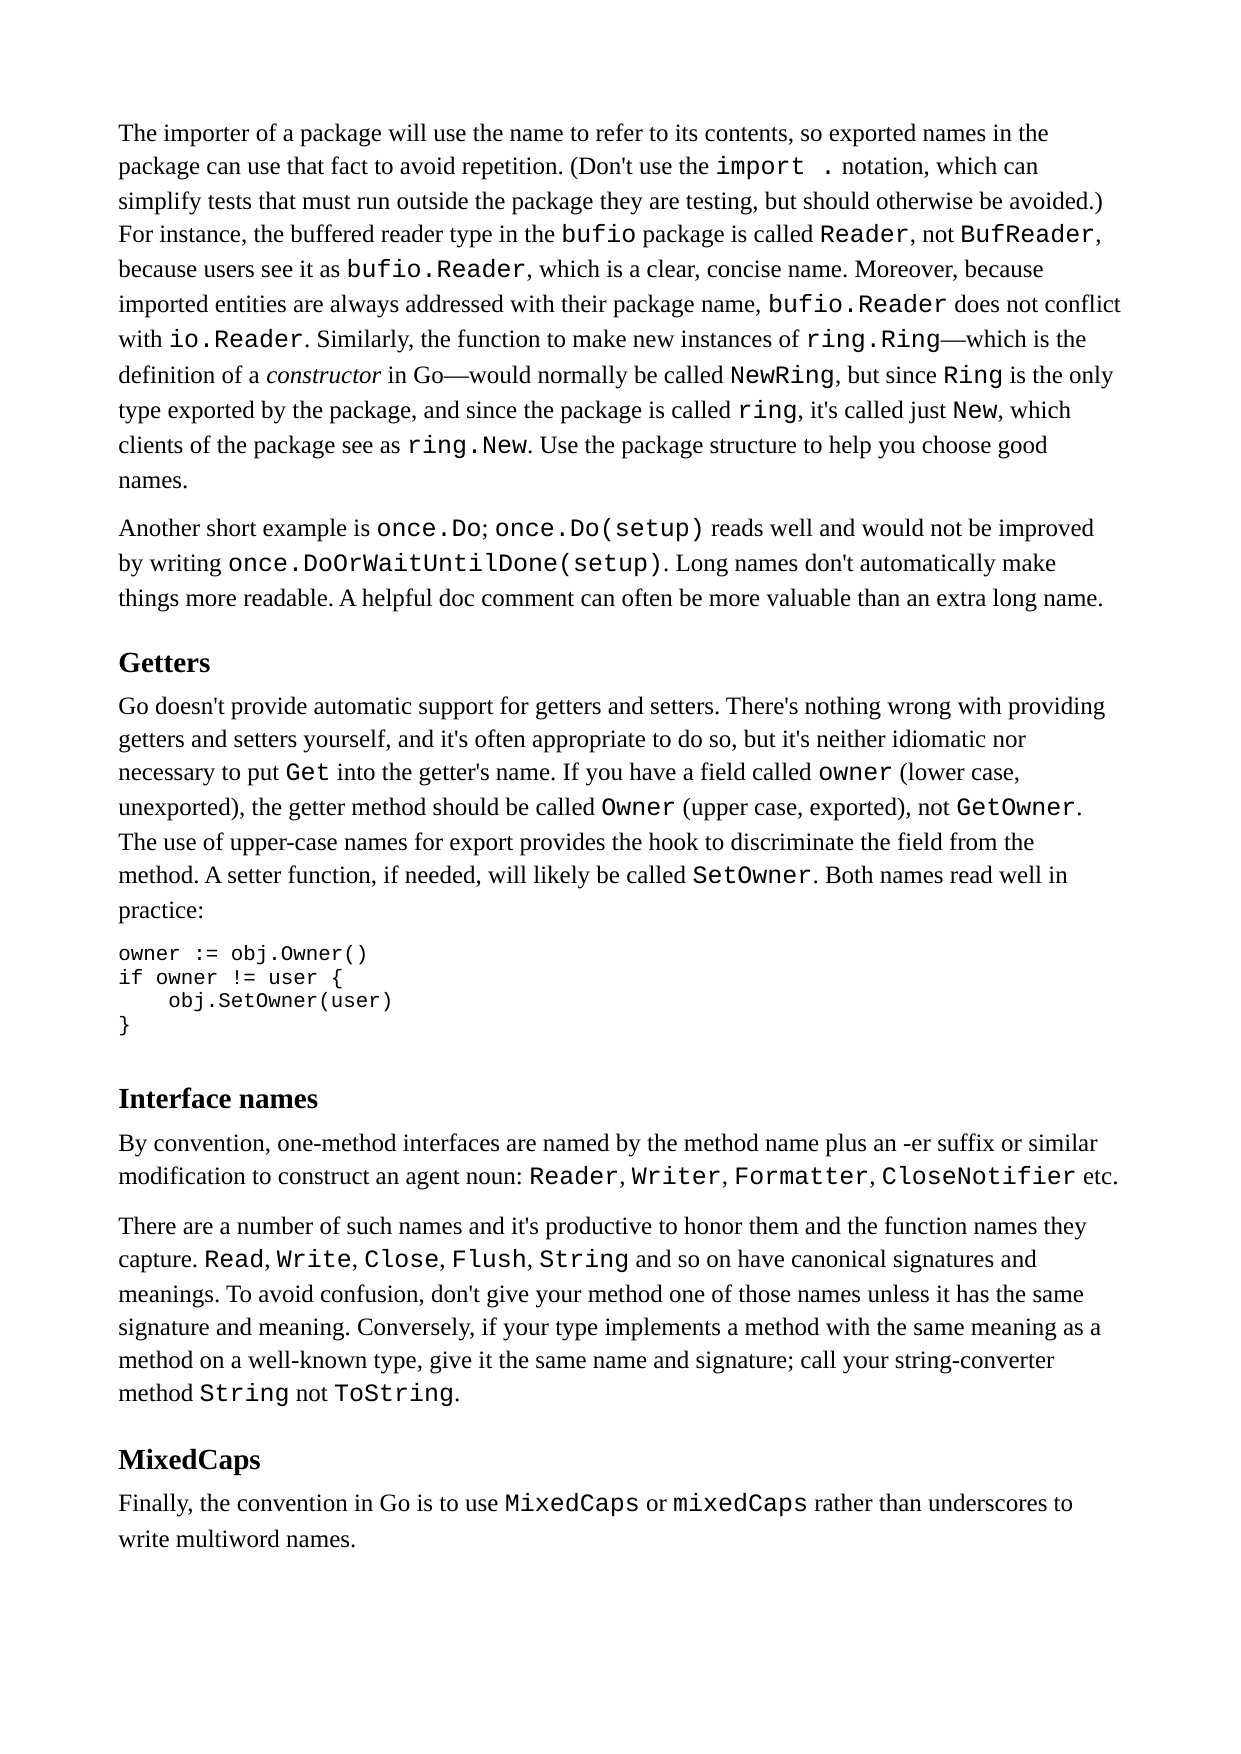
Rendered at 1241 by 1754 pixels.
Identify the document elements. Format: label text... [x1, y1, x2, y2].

text if owner != user { [118, 967, 1122, 990]
text owner := obj.Owner() [118, 943, 1122, 967]
text } [118, 1014, 1122, 1038]
text Another short example is once.Do; once.Do(setup) reads well and would not be improved by writing once.DoOrWaitUntilDone(setup). Long names don't automatically make things more readable. A helpful doc comment can often be more valuable than an extra long name. [118, 513, 1122, 612]
text There are a number of such names and it's productive to honor them and the function names they capture. Read, Write, Close, Flush, String and so on have canonical signatures and meanings. To avoid confusion, don't give your method one of those names unless it has the same signature and meaning. Conversely, if your type implements a method with the same meaning as a method on a well-known type, give it the same name and signature; call your string-converter method String not ToString. [118, 1211, 1122, 1409]
text Go doesn't provide automatic support for getters and setters. There's nothing wrong with providing getters and setters yourself, and it's often appropriate to do so, but it's neither idiomatic nor necessary to put Get into the getter's name. If you have a field called owner (lower case, unexported), the getter method should be called Owner (upper case, exported), not GetOwner. The use of upper-case names for export provides the hook to discriminate the field from the method. A setter function, if needed, will likely be called SetOwner. Both names read well in practice: [118, 691, 1122, 924]
subtitle Getters [118, 645, 1122, 678]
subtitle Interface names [118, 1082, 1122, 1115]
text Finally, the convention in Go is to use MixedCaps or mixedCaps rather than underscores to write multiword names. [118, 1488, 1122, 1552]
text obj.SetOwner(user) [118, 990, 1122, 1014]
text The importer of a package will use the name to refer to its contents, so exported names in the package can use that fact to avoid repetition. (Don't use the import . notation, which can simplify tests that must run outside the package they are testing, but should otherwise be avoided.) For instance, the buffered reader type in the bufio package is called Reader, not BufReader, because users see it as bufio.Reader, which is a clear, concise name. Moreover, because imported entities are always addressed with their package name, bufio.Reader does not conflict with io.Reader. Similarly, the function to make new instances of ring.Ring—which is the definition of a constructor in Go—would normally be called NewRing, but since Ring is the only type exported by the package, and since the package is called ring, it's called just New, which clients of the package see as ring.New. Use the package structure to help you choose good names. [118, 118, 1122, 494]
text By convention, one-method interfaces are named by the method name plus an -er suffix or similar modification to construct an agent noun: Reader, Writer, Formatter, CloseNotifier etc. [118, 1128, 1122, 1192]
subtitle MixedCaps [118, 1442, 1122, 1476]
